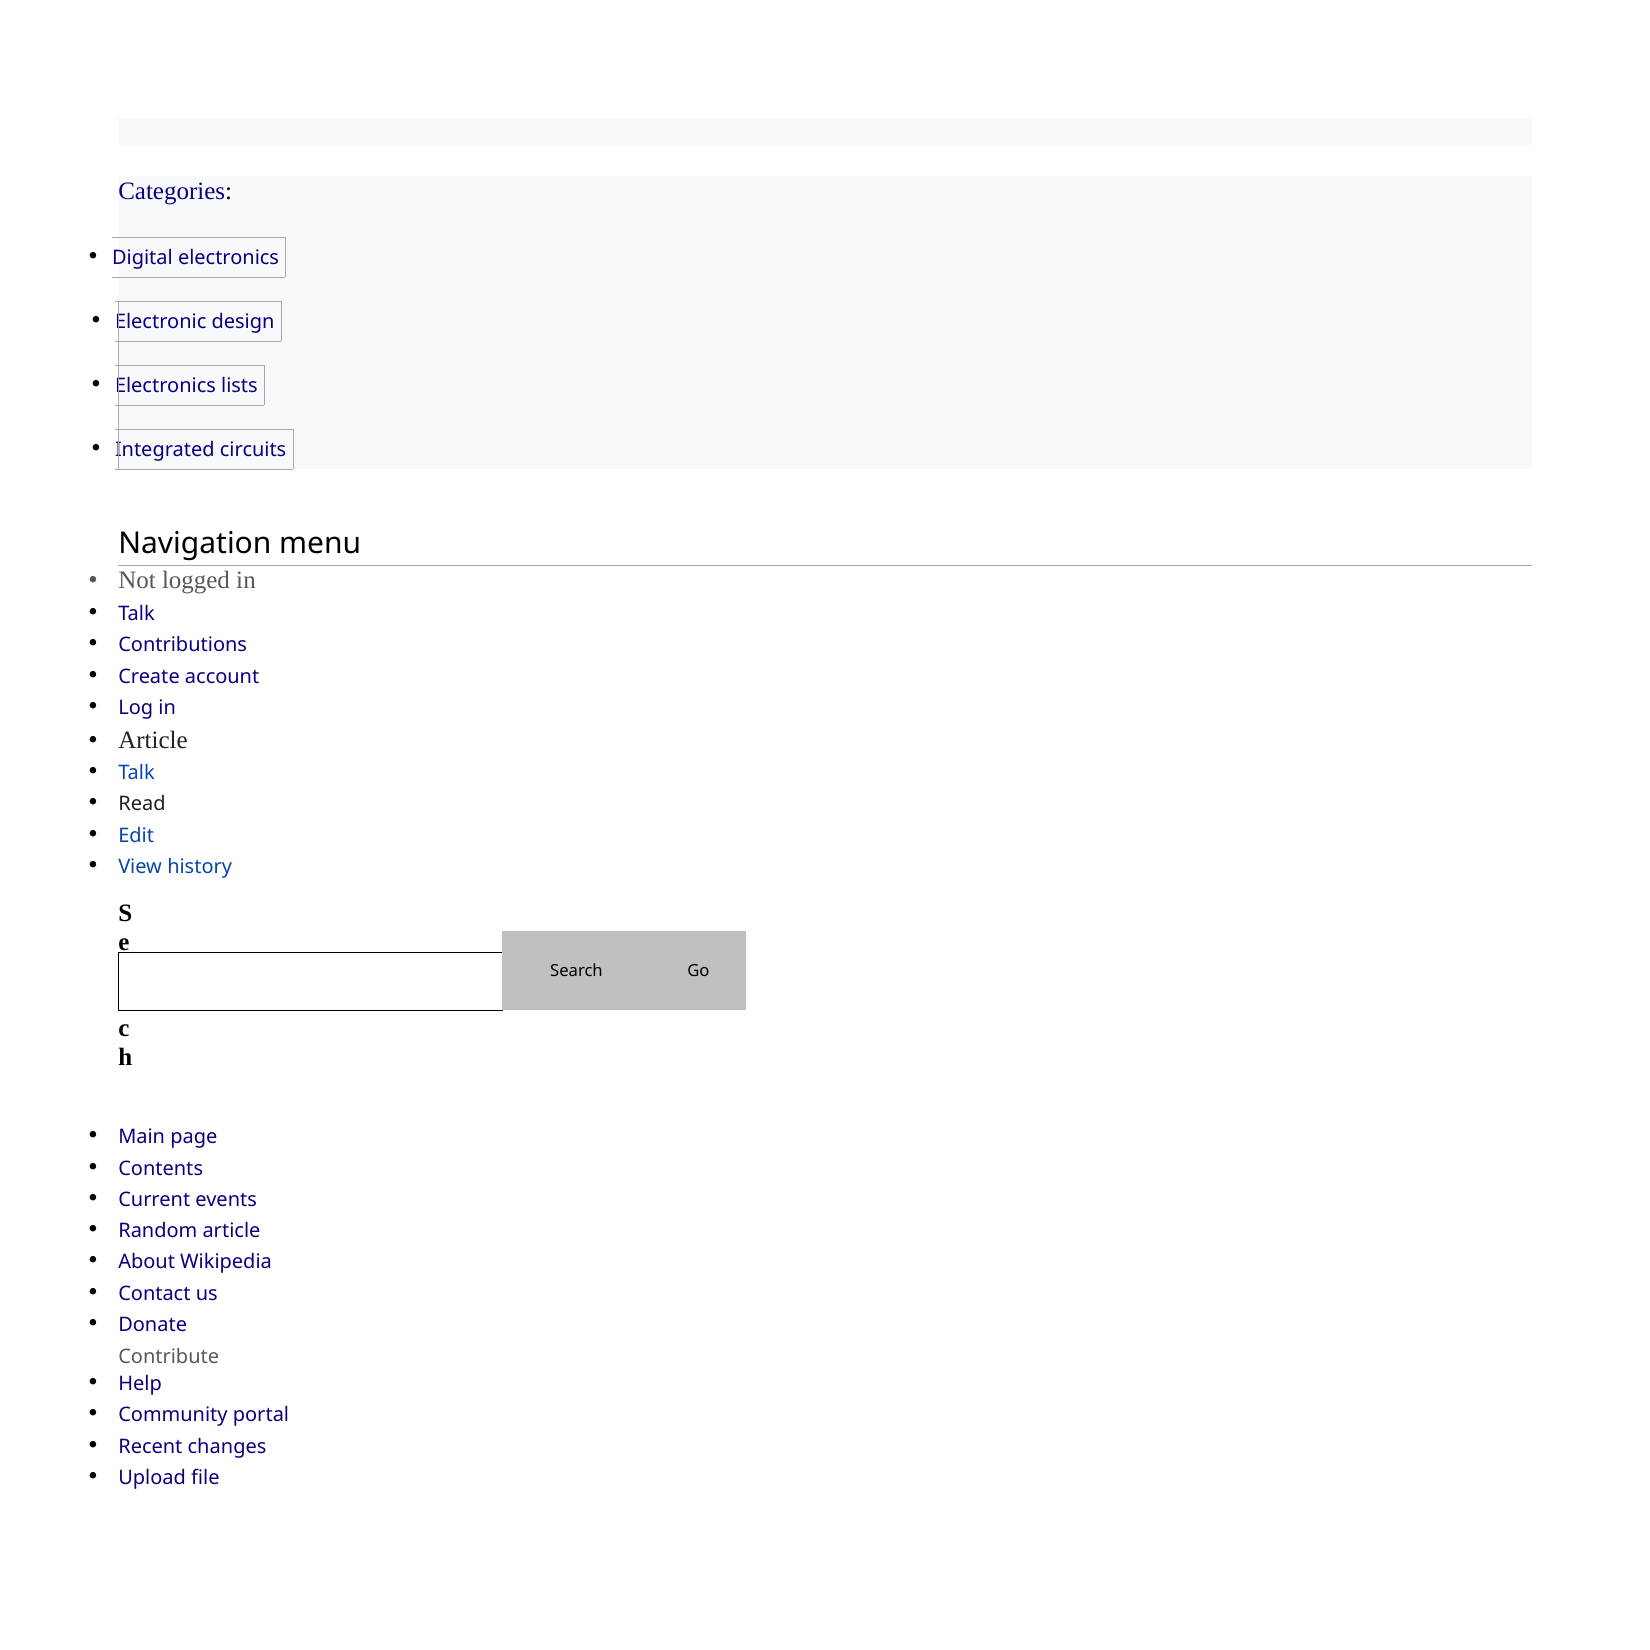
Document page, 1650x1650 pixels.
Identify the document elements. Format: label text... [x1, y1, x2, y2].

list Not logged in [118, 566, 1532, 594]
list Current events [118, 1185, 1532, 1212]
list Article [118, 725, 1532, 754]
list Help [118, 1369, 1532, 1396]
list About Wikipedia [118, 1248, 1532, 1275]
list Electronics lists [119, 366, 264, 405]
text Categories: [118, 176, 1532, 205]
subtitle Contribute [118, 1342, 1532, 1369]
list Integrated circuits [119, 430, 293, 469]
list Talk [118, 758, 1532, 785]
list Random article [118, 1216, 1532, 1243]
list View history [118, 852, 1532, 879]
list Community portal [118, 1400, 1532, 1428]
list Main page [118, 1122, 1532, 1149]
list Contact us [118, 1279, 1532, 1306]
list Create account [118, 662, 1532, 689]
list Electronic design [119, 302, 281, 341]
list Digital electronics [118, 238, 285, 277]
list Digital electronics [286, 237, 1532, 277]
list Edit [118, 821, 1532, 848]
list Integrated circuits [294, 429, 1532, 469]
list Log in [118, 693, 1532, 721]
list Electronics lists [265, 365, 1532, 405]
list Donate [118, 1310, 1532, 1338]
subtitle Navigation menu [118, 521, 1532, 565]
list Upload file [118, 1463, 1532, 1490]
list Contents [118, 1153, 1532, 1181]
list Recent changes [118, 1432, 1532, 1459]
list Electronic design [282, 301, 1532, 341]
list Contributions [118, 630, 1532, 657]
list Talk [118, 599, 1532, 626]
list Read [118, 789, 1532, 817]
